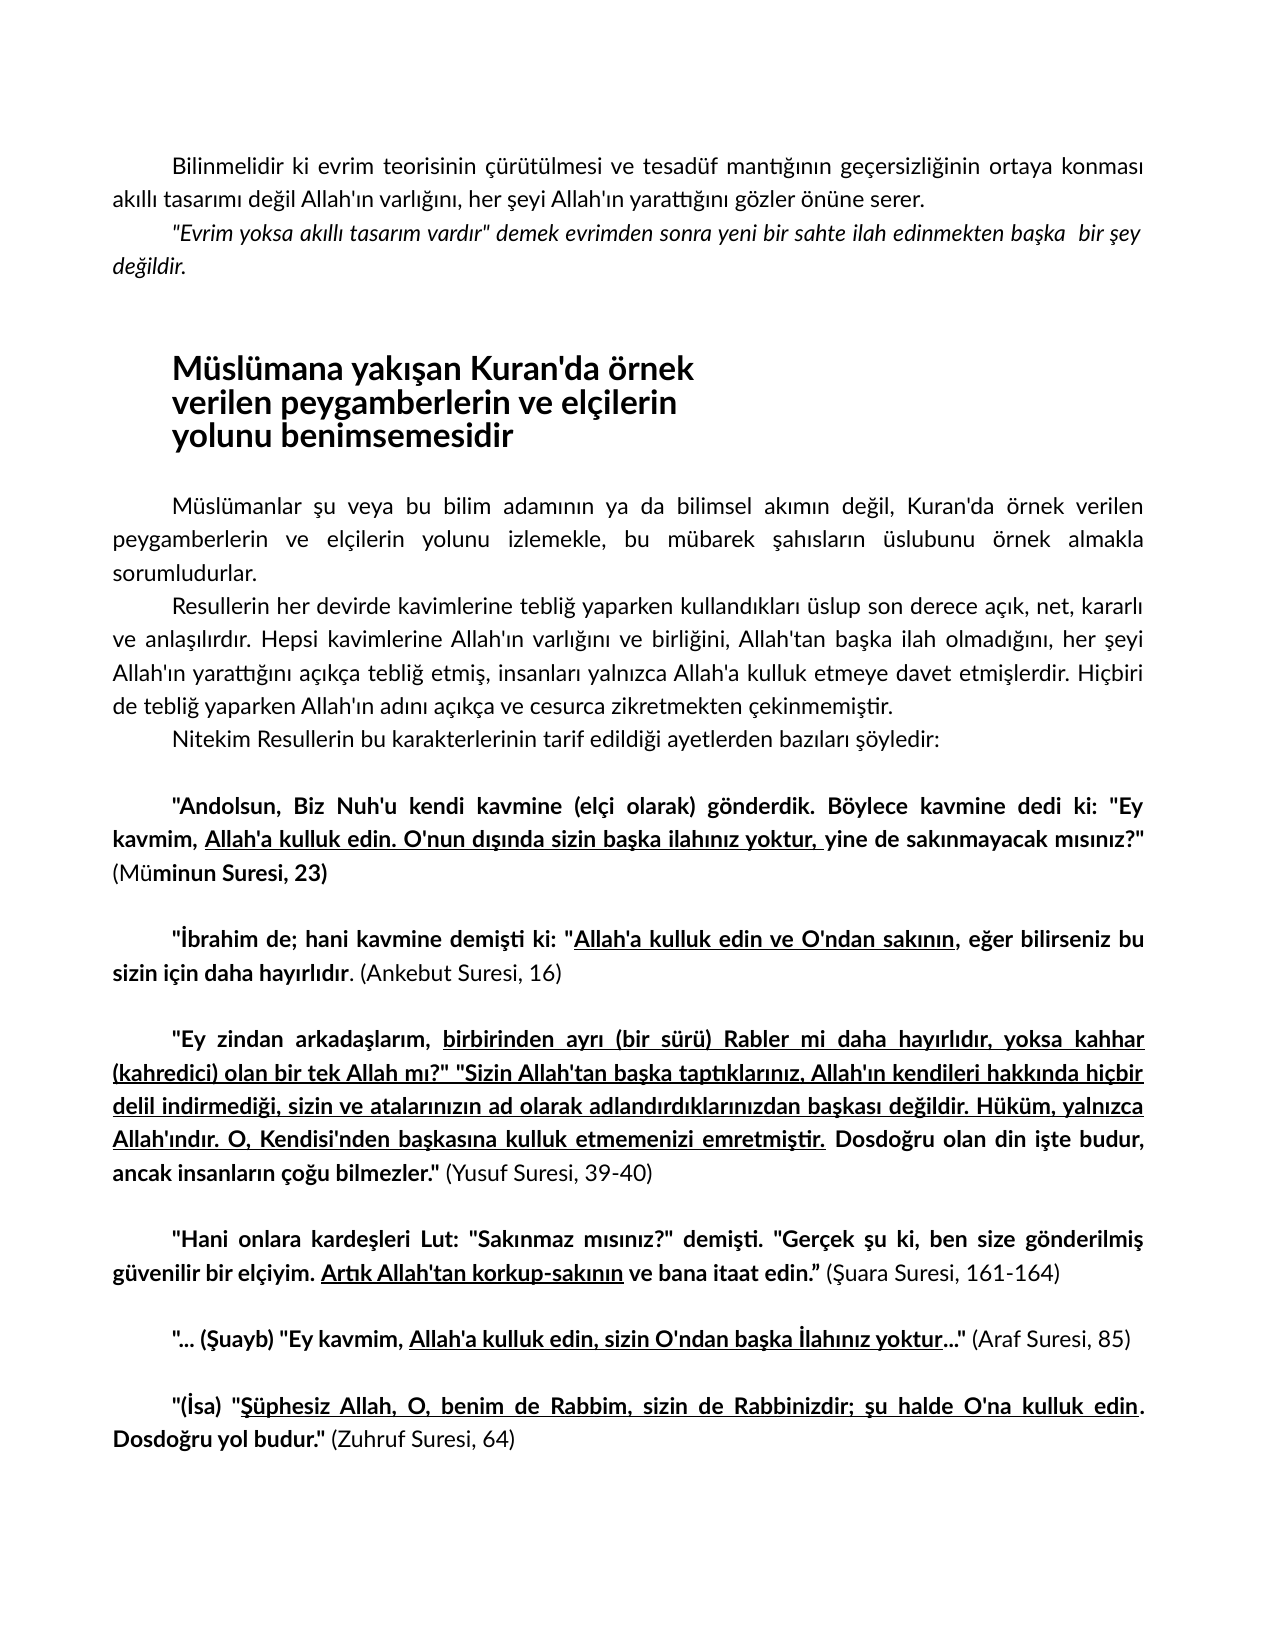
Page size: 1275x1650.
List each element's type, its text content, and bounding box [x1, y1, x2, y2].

text yolunu benimsemesidir [112, 421, 1145, 454]
text "İbrahim de; hani kavmine demişti ki: "Allah'a kulluk edin ve O'ndan sakının, eğer bilirseniz bu sizin için daha hayırlıdır. (Ankebut Suresi, 16) [112, 921, 1145, 988]
text Müslümana yakışan Kuran'da örnek [112, 348, 1145, 388]
text verilen peygamberlerin ve elçilerin [112, 388, 1145, 421]
text Müslümanlar şu veya bu bilim adamının ya da bilimsel akımın değil, Kuran'da örnek verilen peygamberlerin ve elçilerin yolunu izlemekle, bu mübarek şahısların üslubunu örnek almakla sorumludurlar. [112, 488, 1145, 588]
text "Evrim yoksa akıllı tasarım vardır" demek evrimden sonra yeni bir sahte ilah edinmekten başka bir şey değildir. [112, 214, 1145, 281]
text Resullerin her devirde kavimlerine tebliğ yaparken kullandıkları üslup son derece açık, net, kararlı ve anlaşılırdır. Hepsi kavimlerine Allah'ın varlığını ve birliğini, Allah'tan başka ilah olmadığını, her şeyi Allah'ın yarattığını açıkça tebliğ etmiş, insanları yalnızca Allah'a kulluk etmeye davet etmişlerdir. Hiçbiri de tebliğ yaparken Allah'ın adını açıkça ve cesurca zikretmekten çekinmemiştir. [112, 588, 1145, 721]
text Nitekim Resullerin bu karakterlerinin tarif edildiği ayetlerden bazıları şöyledir: [112, 721, 1145, 754]
text "Ey zindan arkadaşlarım, birbirinden ayrı (bir sürü) Rabler mi daha hayırlıdır, yoksa kahhar (kahredici) olan bir tek Allah mı?" "Sizin Allah'tan başka taptıklarınız, Allah'ın kendileri hakkında hiçbir delil indirmediği, sizin ve atalarınızın ad olarak adlandırdıklarınızdan başkası değildir. Hüküm, yalnızca Allah'ındır. O, Kendisi'nden başkasına kulluk etmemenizi emretmiştir. Dosdoğru olan din işte budur, ancak insanların çoğu bilmezler." (Yusuf Suresi, 39-40) [112, 1021, 1145, 1188]
text "Hani onlara kardeşleri Lut: "Sakınmaz mısınız?" demişti. "Gerçek şu ki, ben size gönderilmiş güvenilir bir elçiyim. Artık Allah'tan korkup-sakının ve bana itaat edin.” (Şuara Suresi, 161-164) [112, 1221, 1145, 1288]
text "Andolsun, Biz Nuh'u kendi kavmine (elçi olarak) gönderdik. Böylece kavmine dedi ki: "Ey kavmim, Allah'a kulluk edin. O'nun dışında sizin başka ilahınız yoktur, yine de sakınmayacak mısınız?" (Müminun Suresi, 23) [112, 788, 1145, 888]
text "(İsa) "Şüphesiz Allah, O, benim de Rabbim, sizin de Rabbinizdir; şu halde O'na kulluk edin. Dosdoğru yol budur." (Zuhruf Suresi, 64) [112, 1388, 1145, 1454]
text Bilinmelidir ki evrim teorisinin çürütülmesi ve tesadüf mantığının geçersizliğinin ortaya konması akıllı tasarımı değil Allah'ın varlığını, her şeyi Allah'ın yarattığını gözler önüne serer. [112, 148, 1145, 214]
text "... (Şuayb) "Ey kavmim, Allah'a kulluk edin, sizin O'ndan başka İlahınız yoktur..." (Araf Suresi, 85) [112, 1321, 1145, 1354]
